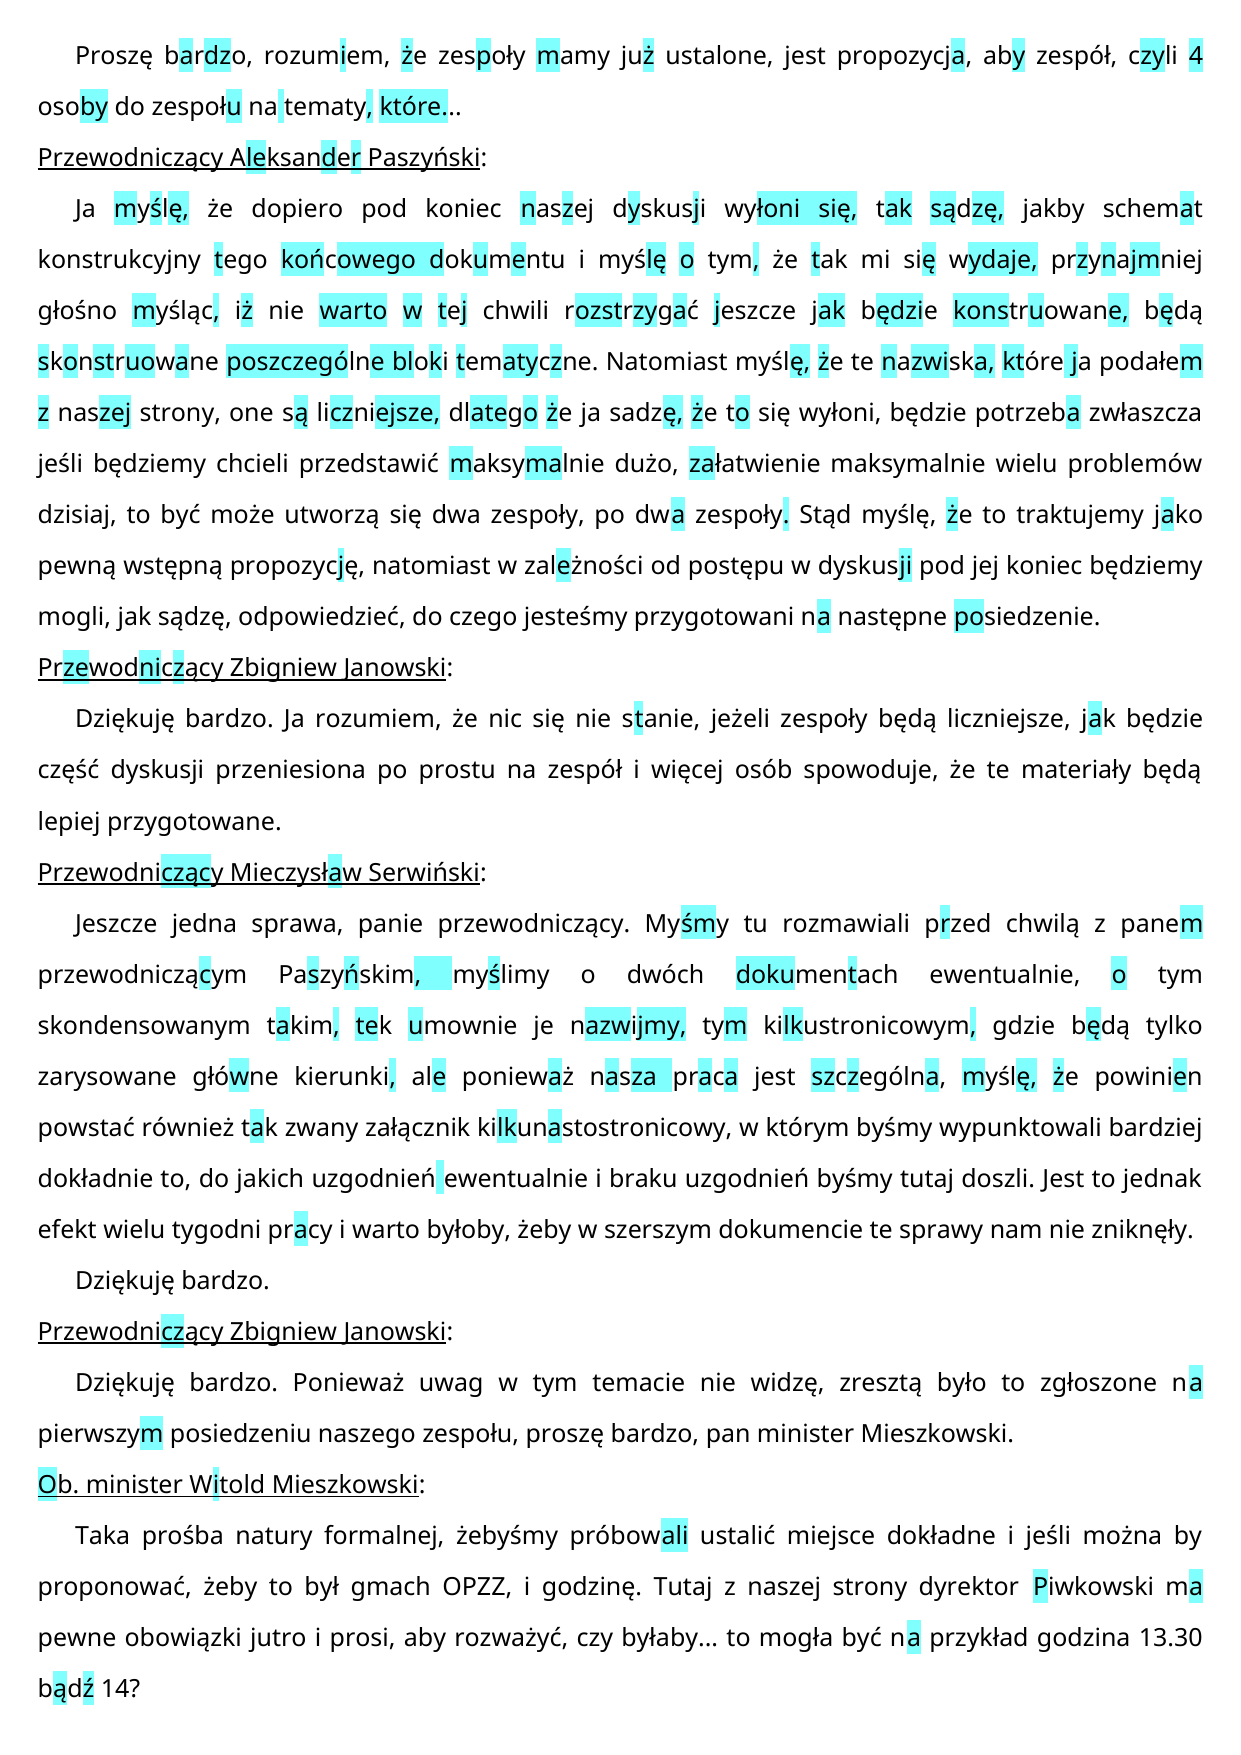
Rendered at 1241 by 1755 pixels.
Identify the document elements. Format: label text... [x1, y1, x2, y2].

text Przewodniczący Zbigniew Janowski: [37, 650, 1203, 684]
text Przewodniczący Zbigniew Janowski: [37, 1313, 1203, 1348]
text Dziękuję bardzo. Ja rozumiem, że nic się nie stanie, jeżeli zespoły będą liczniejsze, jak będzie część dyskusji przeniesiona po prostu na zespół i więcej osób spowoduje, że te materiały będą lepiej przygotowane. [37, 701, 1203, 837]
text Dziękuję bardzo. [37, 1262, 1203, 1297]
text Proszę bardzo, rozumiem, że zespoły mamy już ustalone, jest propozycja, aby zespół, czyli 4 osoby do zespołu na tematy, które... [37, 37, 1203, 123]
text Ja myślę, że dopiero pod koniec naszej dyskusji wyłoni się, tak sądzę, jakby schemat konstrukcyjny tego końcowego dokumentu i myślę o tym, że tak mi się wydaje, przynajmniej głośno myśląc, iż nie warto w tej chwili rozstrzygać jeszcze jak będzie konstruowane, będą skonstruowane poszczególne bloki tematyczne. Natomiast myślę, że te nazwiska, które ja podałem z naszej strony, one są liczniejsze, dlatego że ja sadzę, że to się wyłoni, będzie potrzeba zwłaszcza jeśli będziemy chcieli przedstawić maksymalnie dużo, załatwienie maksymalnie wielu problemów dzisiaj, to być może utworzą się dwa zespoły, po dwa zespoły. Stąd myślę, że to traktujemy jako pewną wstępną propozycję, natomiast w zależności od postępu w dyskusji pod jej koniec będziemy mogli, jak sądzę, odpowiedzieć, do czego jesteśmy przygotowani na następne posiedzenie. [37, 191, 1203, 633]
text Jeszcze jedna sprawa, panie przewodniczący. Myśmy tu rozmawiali przed chwilą z panem przewodniczącym Paszyńskim, myślimy o dwóch dokumentach ewentualnie, o tym skondensowanym takim, tek umownie je nazwijmy, tym kilkustronicowym, gdzie będą tylko zarysowane główne kierunki, ale ponieważ nasza praca jest szczególna, myślę, że powinien powstać również tak zwany załącznik kilkunastostronicowy, w którym byśmy wypunktowali bardziej dokładnie to, do jakich uzgodnień ewentualnie i braku uzgodnień byśmy tutaj doszli. Jest to jednak efekt wielu tygodni pracy i warto byłoby, żeby w szerszym dokumencie te sprawy nam nie zniknęły. [37, 905, 1203, 1246]
text Przewodniczący Aleksander Paszyński: [37, 139, 1203, 174]
text Ob. minister Witold Mieszkowski: [37, 1467, 1203, 1501]
text Taka prośba natury formalnej, żebyśmy próbowali ustalić miejsce dokładne i jeśli można by proponować, żeby to był gmach OPZZ, i godzinę. Tutaj z naszej strony dyrektor Piwkowski ma pewne obowiązki jutro i prosi, aby rozważyć, czy byłaby... to mogła być na przykład godzina 13.30 bądź 14? [37, 1518, 1203, 1705]
text Dziękuję bardzo. Ponieważ uwag w tym temacie nie widzę, zresztą było to zgłoszone na pierwszym posiedzeniu naszego zespołu, proszę bardzo, pan minister Mieszkowski. [37, 1364, 1203, 1450]
text Przewodniczący Mieczysław Serwiński: [37, 854, 1203, 888]
